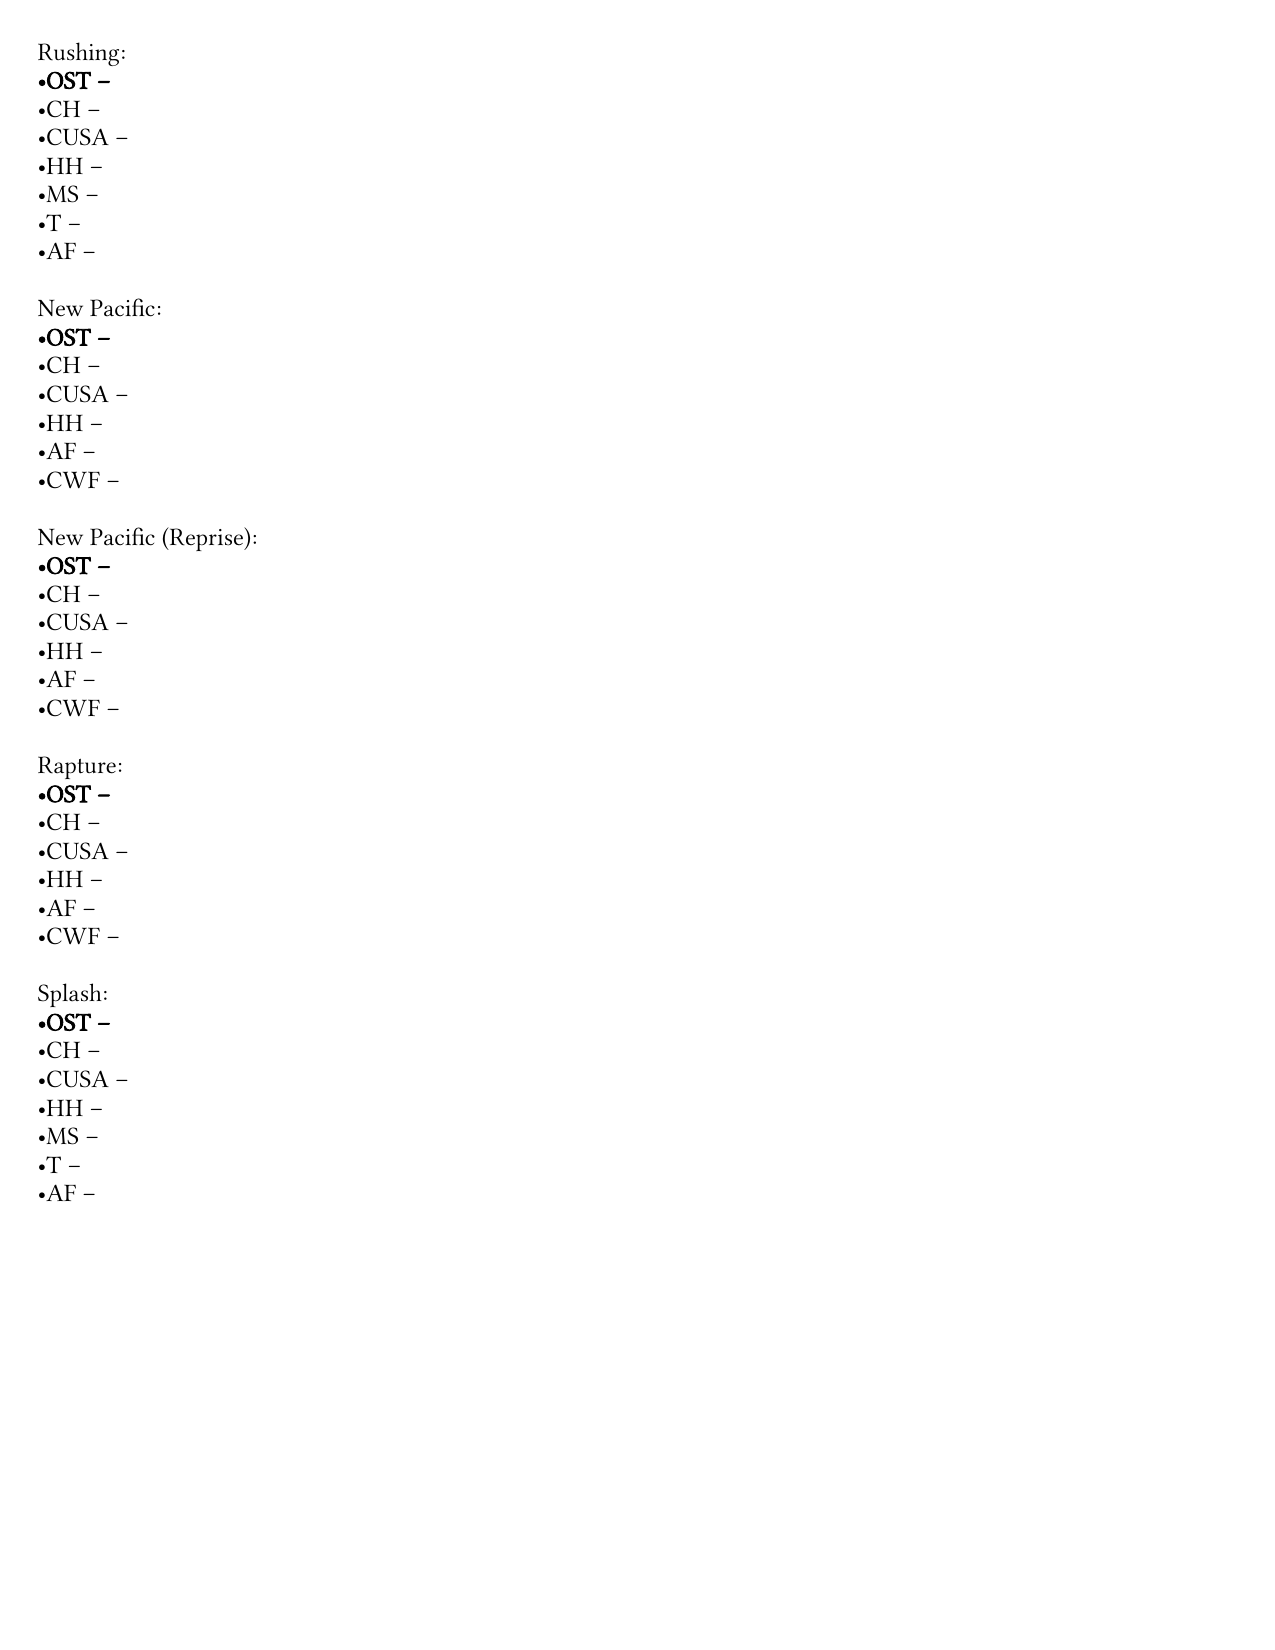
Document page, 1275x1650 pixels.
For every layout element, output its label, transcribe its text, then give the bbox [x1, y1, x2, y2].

text •HH – [37, 637, 1237, 665]
text •HH – [37, 408, 1237, 437]
text •MS – [37, 1122, 1237, 1151]
text •CWF – [37, 694, 1237, 722]
text •AF – [37, 437, 1237, 466]
text •CUSA – [37, 1065, 1237, 1093]
text Rapture: [37, 751, 1237, 779]
text •CH – [37, 580, 1237, 608]
text •OST – [37, 779, 1237, 808]
text •CH – [37, 808, 1237, 837]
text •OST – [37, 1008, 1237, 1036]
text •AF – [37, 1179, 1237, 1208]
text •CUSA – [37, 837, 1237, 865]
text •T – [37, 209, 1237, 237]
text •AF – [37, 665, 1237, 694]
text •T – [37, 1151, 1237, 1179]
text •AF – [37, 237, 1237, 266]
text •HH – [37, 152, 1237, 180]
text •CUSA – [37, 380, 1237, 408]
text •CUSA – [37, 123, 1237, 152]
text •CWF – [37, 922, 1237, 951]
text •MS – [37, 180, 1237, 209]
text •CH – [37, 351, 1237, 380]
text •OST – [37, 66, 1237, 94]
text Rushing: [37, 37, 1237, 66]
text •CUSA – [37, 608, 1237, 637]
text •OST – [37, 551, 1237, 580]
text •HH – [37, 1093, 1237, 1122]
text •AF – [37, 894, 1237, 922]
text New Pacific: [37, 266, 1237, 323]
text •OST – [37, 323, 1237, 351]
text •CH – [37, 94, 1237, 123]
text •HH – [37, 865, 1237, 894]
text New Pacific (Reprise): [37, 523, 1237, 551]
text •CH – [37, 1036, 1237, 1065]
text Splash: [37, 979, 1237, 1008]
text •CWF – [37, 466, 1237, 494]
